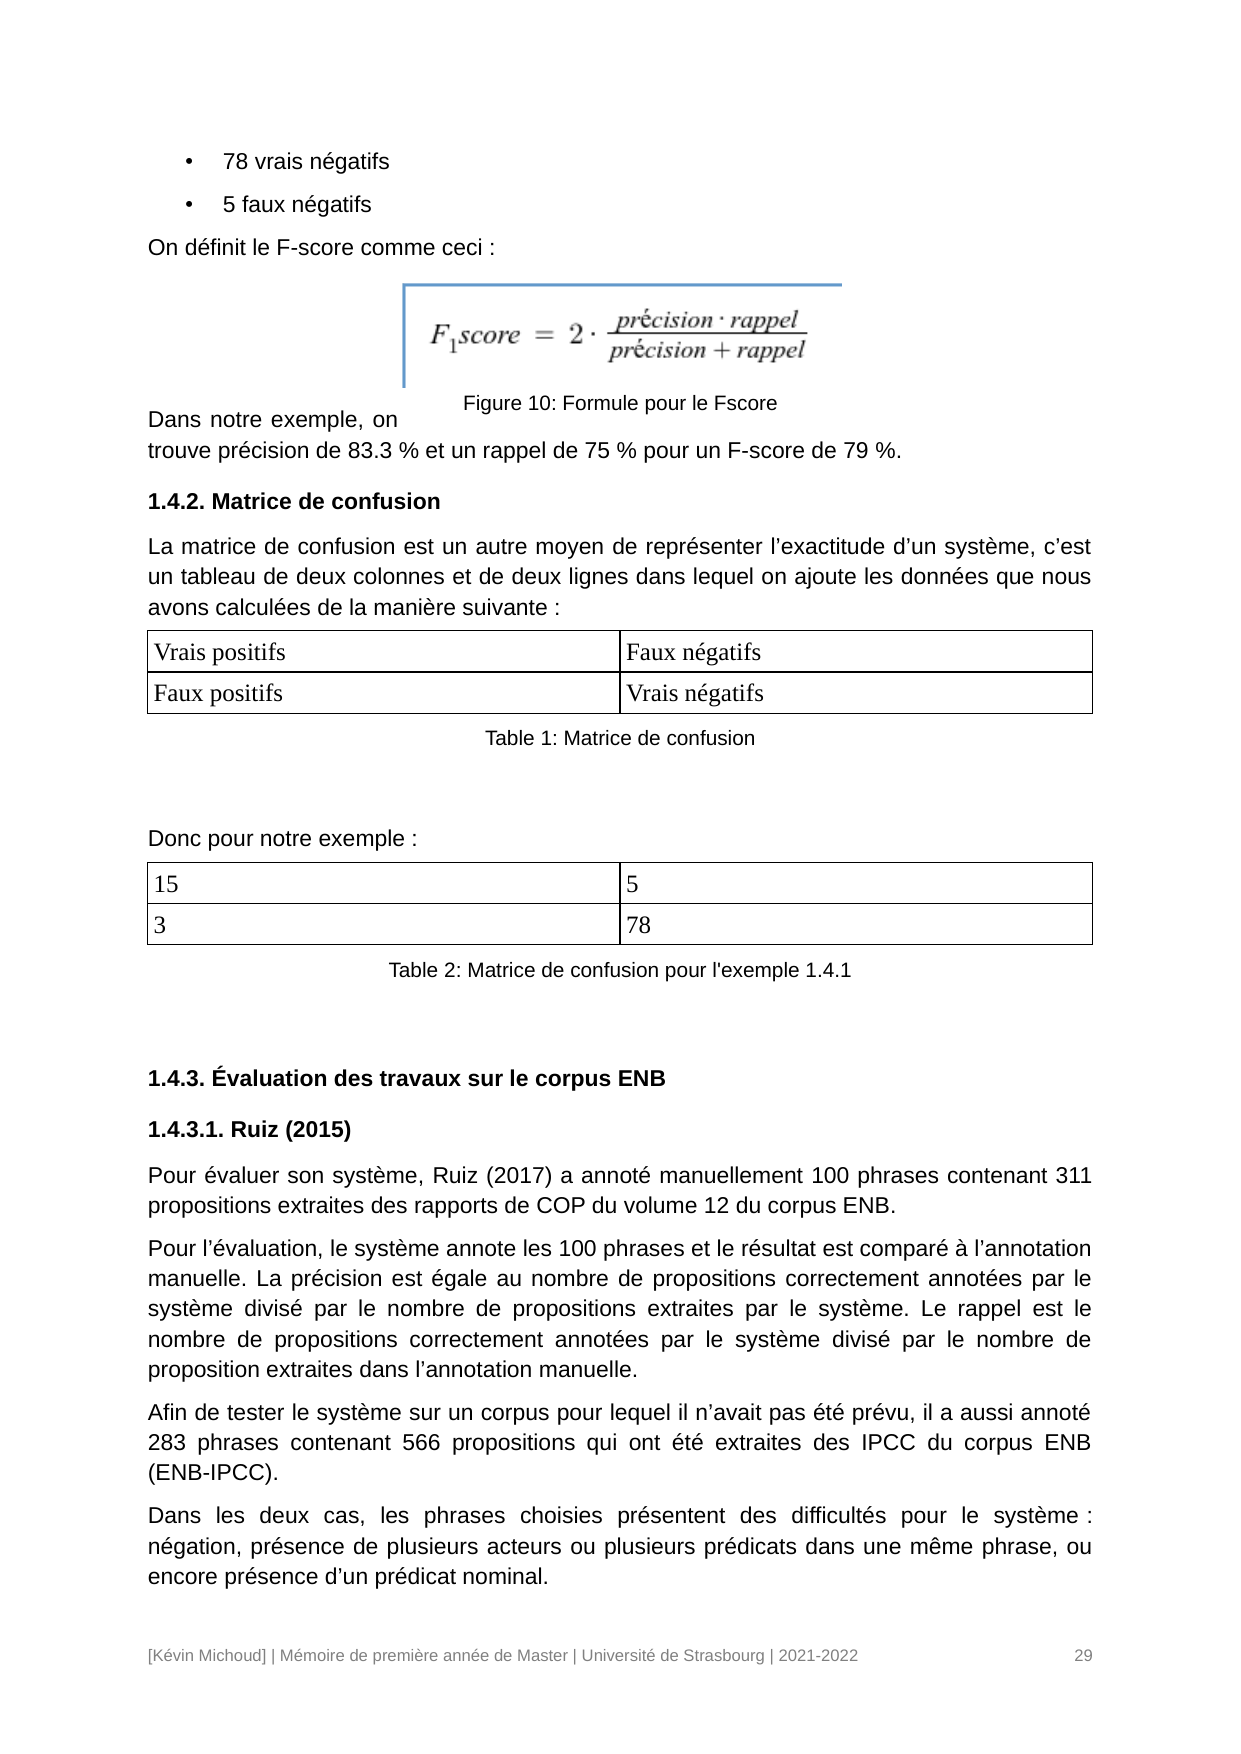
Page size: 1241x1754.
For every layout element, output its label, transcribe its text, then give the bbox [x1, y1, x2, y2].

text Table 2: Matrice de confusion pour l'exemple 1.4.1 [148, 958, 1093, 982]
text Donc pour notre exemple : [148, 825, 1093, 852]
text Dans les deux cas, les phrases choisies présentent des difficultés pour le système : négation, présence de plusieurs acteurs ou plusieurs prédicats dans une même phrase, ou encore présence d’un prédicat nominal. [148, 1502, 1093, 1589]
table_cell 78 [621, 904, 1092, 944]
subtitle Matrice de confusion [148, 488, 1093, 514]
text Table 1: Matrice de confusion [148, 726, 1093, 750]
picture [398, 283, 842, 388]
table_header Vrais positifs [148, 631, 619, 671]
text Pour évaluer son système, Ruiz (2017) a annoté manuellement 100 phrases contenant 311 propositions extraites des rapports de COP du volume 12 du corpus ENB. [148, 1162, 1093, 1218]
subtitle Ruiz (2015) [148, 1116, 1093, 1143]
text Dans notre exemple, on trouve précision de 83.3 % et un rappel de 75 % pour un F-score de 79 %. [148, 406, 1093, 463]
list 5 faux négatifs [185, 191, 1093, 217]
table_cell Vrais négatifs [621, 673, 1092, 713]
text Afin de tester le système sur un corpus pour lequel il n’avait pas été prévu, il a aussi annoté 283 phrases contenant 566 propositions qui ont été extraites des IPCC du corpus ENB (ENB-IPCC). [148, 1399, 1093, 1486]
list 78 vrais négatifs [185, 148, 1093, 174]
table_header 5 [621, 863, 1092, 903]
table_cell Faux positifs [148, 673, 619, 713]
text On définit le F-score comme ceci : [148, 234, 1093, 260]
text Pour l’évaluation, le système annote les 100 phrases et le résultat est comparé à l’annotation manuelle. La précision est égale au nombre de propositions correctement annotées par le système divisé par le nombre de propositions extraites par le système. Le rappel est le nombre de propositions correctement annotées par le système divisé par le nombre de proposition extraites dans l’annotation manuelle. [148, 1235, 1093, 1382]
table_cell 3 [148, 904, 619, 944]
text La matrice de confusion est un autre moyen de représenter l’exactitude d’un système, c’est un tableau de deux colonnes et de deux lignes dans lequel on ajoute les données que nous avons calculées de la manière suivante : [148, 533, 1093, 620]
subtitle Évaluation des travaux sur le corpus ENB [148, 1065, 1093, 1091]
table_header 15 [148, 863, 619, 903]
table_header Faux négatifs [621, 631, 1092, 671]
text Figure 10: Formule pour le Fscore [398, 388, 842, 415]
